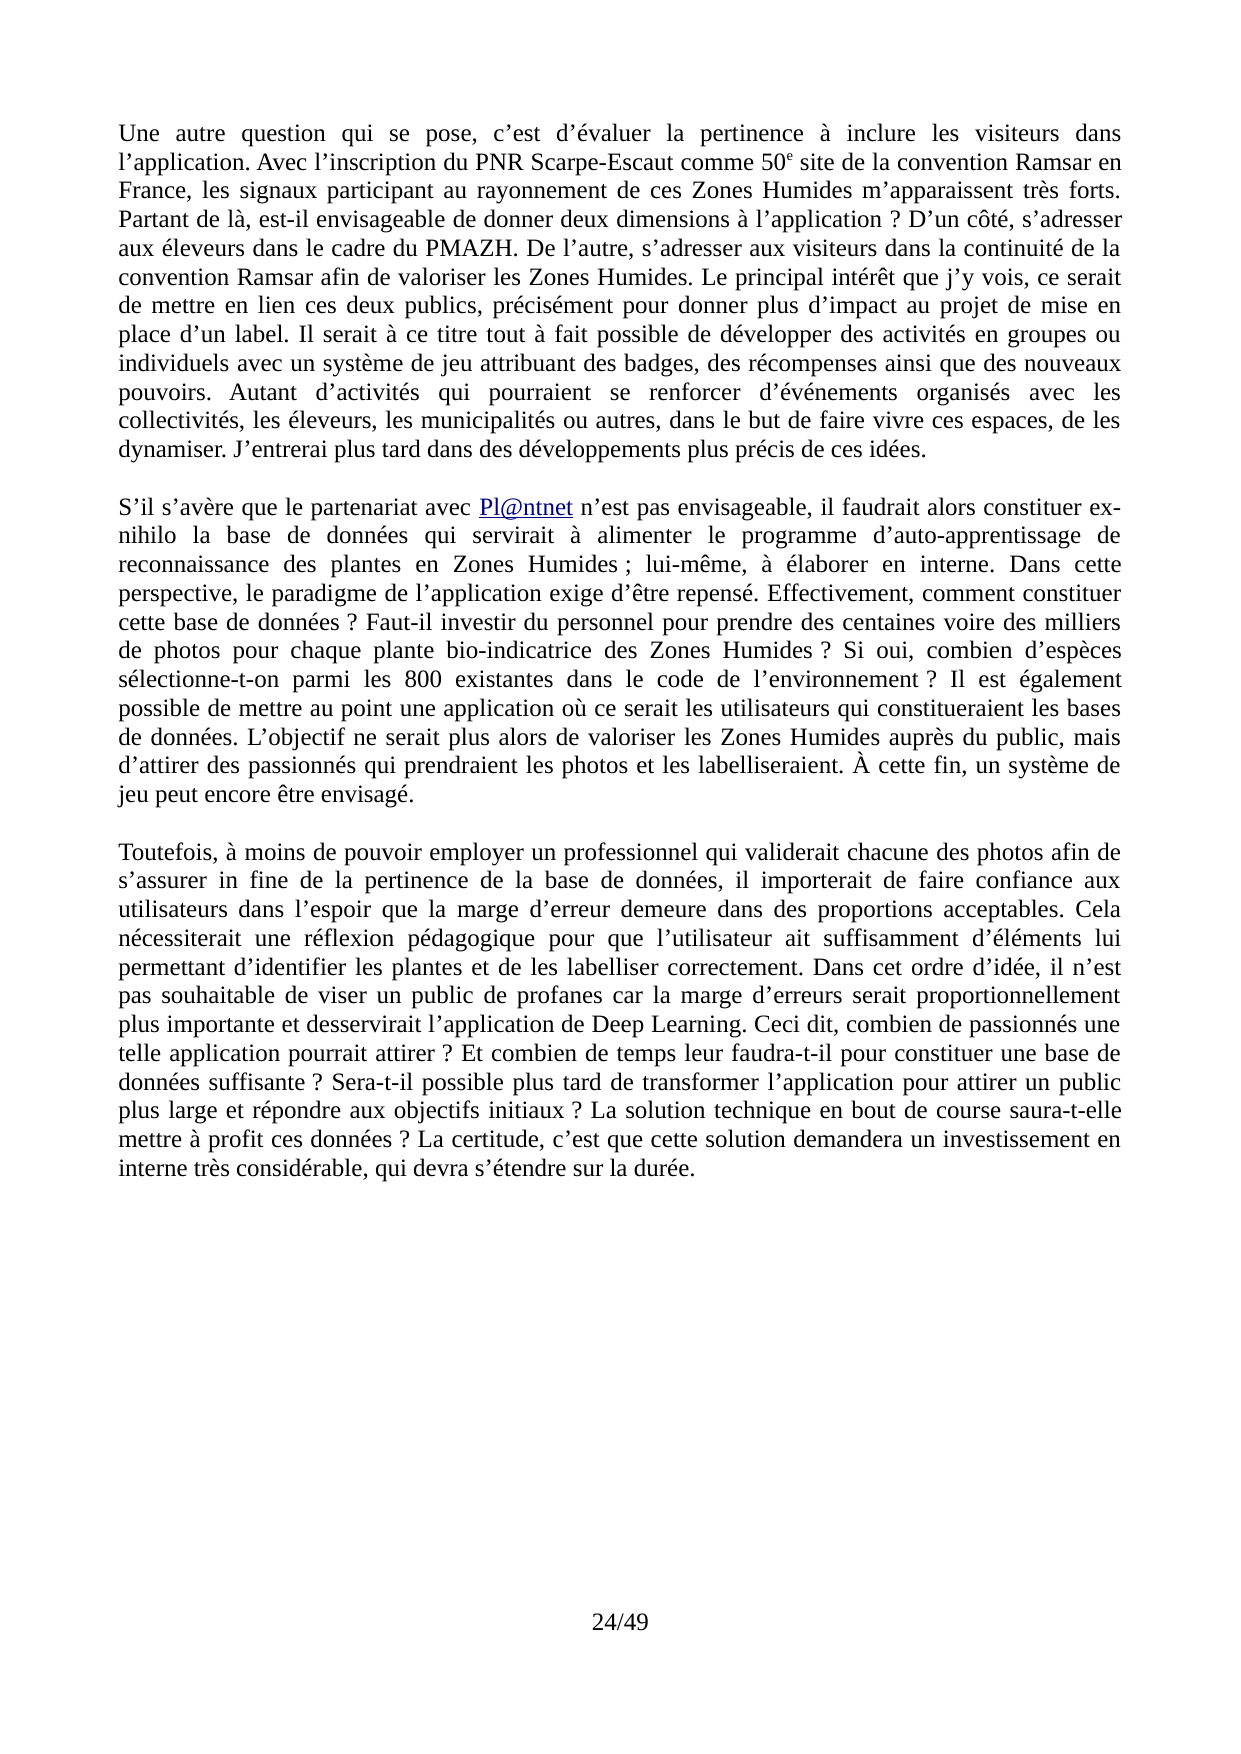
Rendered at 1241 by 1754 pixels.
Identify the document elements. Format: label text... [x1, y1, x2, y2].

text S’il s’avère que le partenariat avec Pl@ntnet n’est pas envisageable, il faudrait alors constituer ex-nihilo la base de données qui servirait à alimenter le programme d’auto-apprentissage de reconnaissance des plantes en Zones Humides ; lui-même, à élaborer en interne. Dans cette perspective, le paradigme de l’application exige d’être repensé. Effectivement, comment constituer cette base de données ? Faut-il investir du personnel pour prendre des centaines voire des milliers de photos pour chaque plante bio-indicatrice des Zones Humides ? Si oui, combien d’espèces sélectionne-t-on parmi les 800 existantes dans le code de l’environnement ? Il est également possible de mettre au point une application où ce serait les utilisateurs qui constitueraient les bases de données. L’objectif ne serait plus alors de valoriser les Zones Humides auprès du public, mais d’attirer des passionnés qui prendraient les photos et les labelliseraient. À cette fin, un système de jeu peut encore être envisagé. [118, 492, 1122, 808]
text Toutefois, à moins de pouvoir employer un professionnel qui validerait chacune des photos afin de s’assurer in fine de la pertinence de la base de données, il importerait de faire confiance aux utilisateurs dans l’espoir que la marge d’erreur demeure dans des proportions acceptables. Cela nécessiterait une réflexion pédagogique pour que l’utilisateur ait suffisamment d’éléments lui permettant d’identifier les plantes et de les labelliser correctement. Dans cet ordre d’idée, il n’est pas souhaitable de viser un public de profanes car la marge d’erreurs serait proportionnellement plus importante et desservirait l’application de Deep Learning. Ceci dit, combien de passionnés une telle application pourrait attirer ? Et combien de temps leur faudra-t-il pour constituer une base de données suffisante ? Sera-t-il possible plus tard de transformer l’application pour attirer un public plus large et répondre aux objectifs initiaux ? La solution technique en bout de course saura-t-elle mettre à profit ces données ? La certitude, c’est que cette solution demandera un investissement en interne très considérable, qui devra s’étendre sur la durée. [118, 837, 1122, 1182]
text Une autre question qui se pose, c’est d’évaluer la pertinence à inclure les visiteurs dans l’application. Avec l’inscription du PNR Scarpe-Escaut comme 50e site de la convention Ramsar en France, les signaux participant au rayonnement de ces Zones Humides m’apparaissent très forts. Partant de là, est-il envisageable de donner deux dimensions à l’application ? D’un côté, s’adresser aux éleveurs dans le cadre du PMAZH. De l’autre, s’adresser aux visiteurs dans la continuité de la convention Ramsar afin de valoriser les Zones Humides. Le principal intérêt que j’y vois, ce serait de mettre en lien ces deux publics, précisément pour donner plus d’impact au projet de mise en place d’un label. Il serait à ce titre tout à fait possible de développer des activités en groupes ou individuels avec un système de jeu attribuant des badges, des récompenses ainsi que des nouveaux pouvoirs. Autant d’activités qui pourraient se renforcer d’événements organisés avec les collectivités, les éleveurs, les municipalités ou autres, dans le but de faire vivre ces espaces, de les dynamiser. J’entrerai plus tard dans des développements plus précis de ces idées. [118, 118, 1122, 463]
